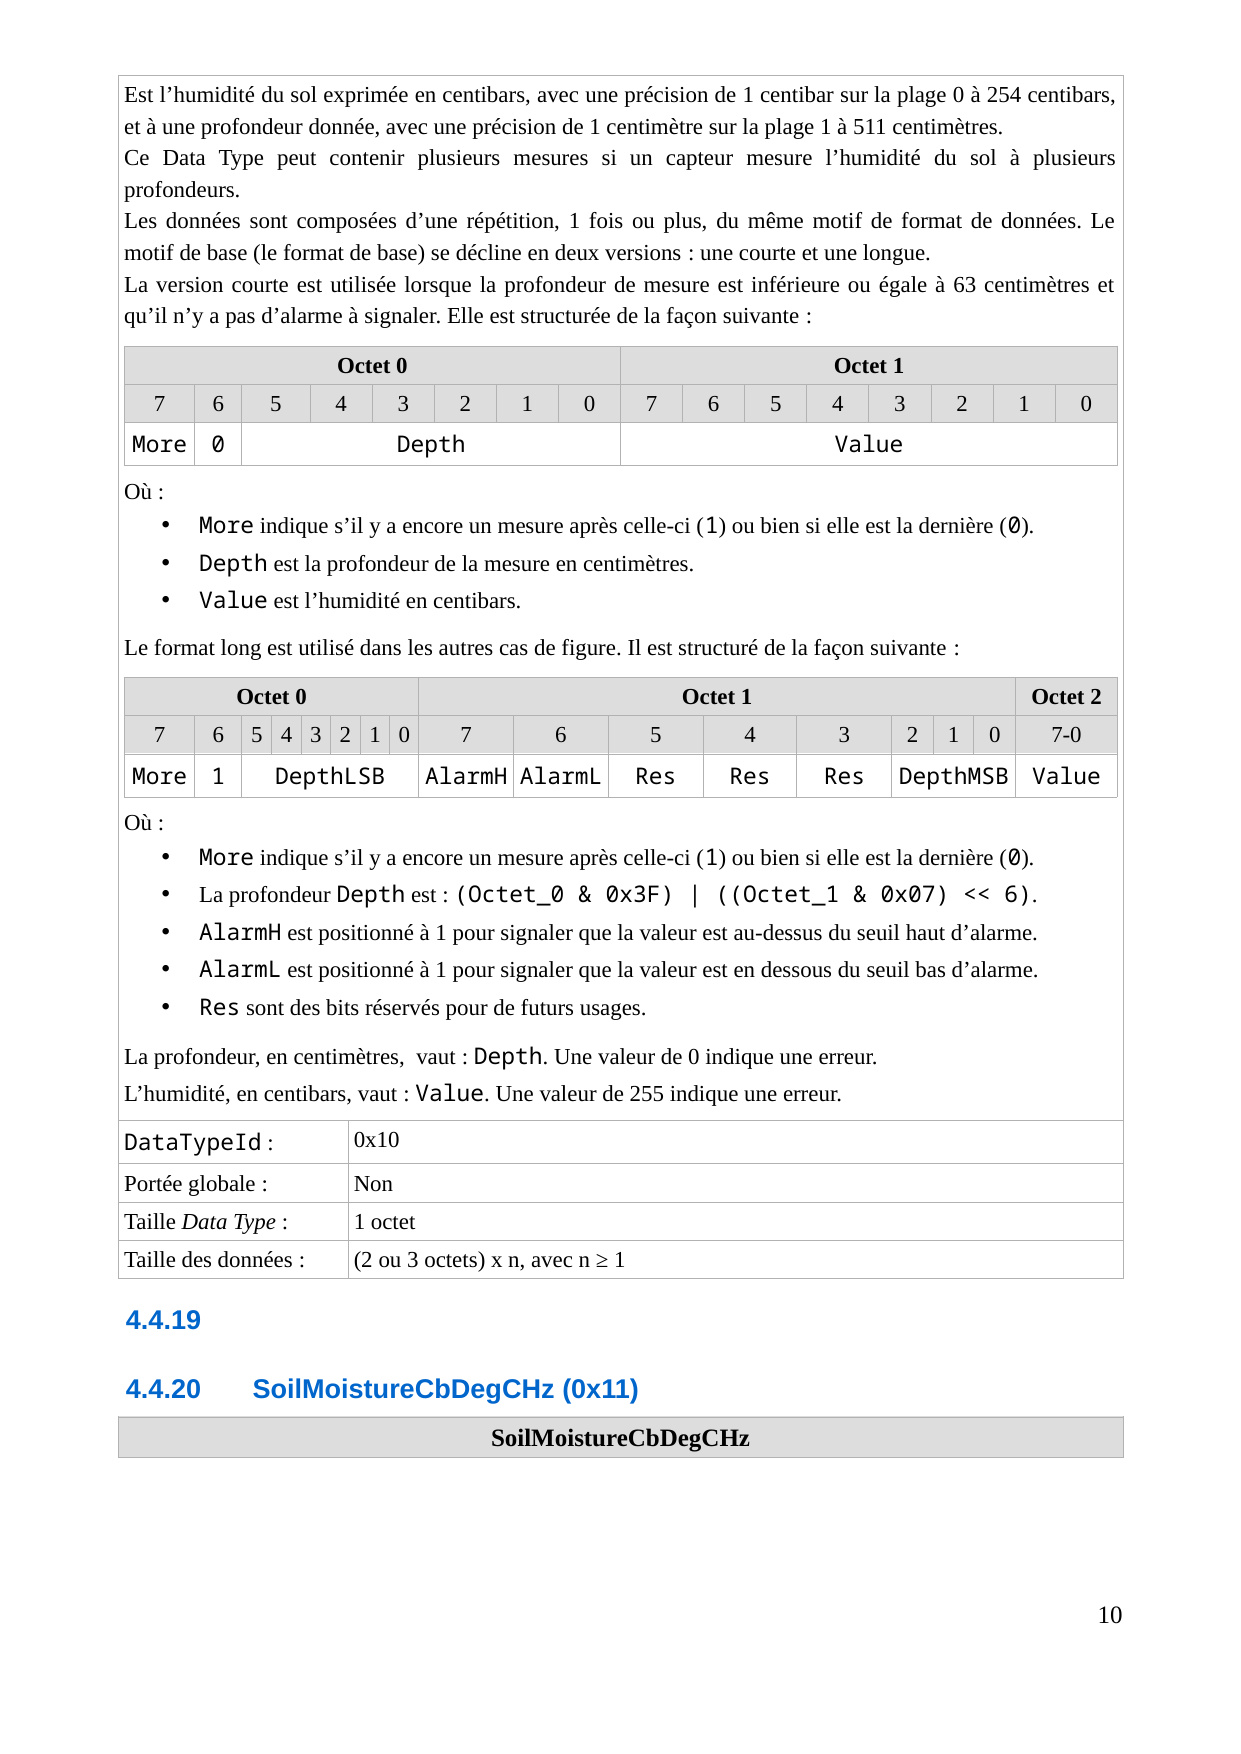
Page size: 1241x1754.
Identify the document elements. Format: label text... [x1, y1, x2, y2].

table_cell 0 [559, 385, 620, 422]
table_cell 7 [419, 716, 513, 753]
table_cell Taille Data Type : [119, 1203, 348, 1240]
table_cell DepthLSB [242, 755, 418, 797]
table_cell 3 [302, 716, 330, 753]
table_cell Non [349, 1164, 1123, 1202]
table_header Octet 1 [621, 347, 1117, 384]
table_cell 5 [242, 716, 271, 753]
table_cell Depth [242, 423, 620, 465]
subtitle SoilMoistureCbDegCHz (0x11) [118, 1373, 1122, 1404]
table_cell More [125, 423, 194, 465]
table_cell Est l’humidité du sol exprimée en centibars, avec une précision de 1 centibar sur la plage 0 à 254 centibars, et à une profondeur donnée, avec une précision de 1 centimètre sur la plage 1 à 511 centimètres. Ce Data Type peut contenir plusieurs mesures si un capteur mesure l’humidité du sol à plusieurs profondeurs. Les données sont composées d’une répétition, 1 fois ou plus, du même motif de format de données. Le motif de base (le format de base) se décline en deux versions : une courte et une longue. La version courte est utilisée lorsque la profondeur de mesure est inférieure ou égale à 63 centimètres et qu’il n’y a pas d’alarme à signaler. Elle est structurée de la façon suivante : Où : More indique s’il y a encore un mesure après celle-ci (1) ou bien si elle est la dernière (0). Depth est la profondeur de la mesure en centimètres. Value est l’humidité en centibars. Le format long est utilisé dans les autres cas de figure. Il est structuré de la façon suivante : Où : More indique s’il y a encore un mesure après celle-ci (1) ou bien si elle est la dernière (0). La profondeur Depth est : (Octet_0 & 0x3F) | ((Octet_1 & 0x07) << 6). AlarmH est positionné à 1 pour signaler que la valeur est au-dessus du seuil haut d’alarme. AlarmL est positionné à 1 pour signaler que la valeur est en dessous du seuil bas d’alarme. Res sont des bits réservés pour de futurs usages. La profondeur, en centimètres, vaut : Depth. Une valeur de 0 indique une erreur. L’humidité, en centibars, vaut : Value. Une valeur de 255 indique une erreur. [119, 76, 1123, 1120]
table_cell 6 [683, 385, 744, 422]
table_cell AlarmL [514, 755, 608, 797]
table_cell AlarmH [419, 755, 513, 797]
table_cell 0 [390, 716, 418, 753]
table_cell 0 [1056, 385, 1117, 422]
table_cell Portée globale : [119, 1164, 348, 1202]
table_cell 1 [195, 755, 241, 797]
table_cell 6 [195, 385, 241, 422]
table_cell Res [797, 755, 891, 797]
table_cell 3 [373, 385, 434, 422]
table_cell 0 [974, 716, 1015, 753]
table_cell 1 [994, 385, 1055, 422]
table_cell Taille des données : [119, 1241, 348, 1278]
table_cell 7 [621, 385, 682, 422]
table_cell 5 [745, 385, 806, 422]
table_cell 1 [497, 385, 558, 422]
table_cell 0x10 [349, 1121, 1123, 1163]
table_cell DepthMSB [892, 755, 1015, 797]
table_header Octet 0 [125, 678, 418, 715]
table_cell 4 [311, 385, 372, 422]
table_cell 4 [272, 716, 301, 753]
table_cell 1 [361, 716, 389, 753]
table_cell 2 [331, 716, 360, 753]
table_header SoilMoistureCbDegCHz [119, 1418, 1123, 1457]
table_cell 5 [609, 716, 703, 753]
table_cell 4 [807, 385, 868, 422]
table_cell 0 [195, 423, 241, 465]
table_header Octet 1 [419, 678, 1015, 715]
table_cell 1 [934, 716, 973, 753]
table_cell 3 [869, 385, 931, 422]
table_cell Res [704, 755, 796, 797]
table_cell 6 [195, 716, 241, 753]
table_header Octet 0 [125, 347, 620, 384]
table_cell More [125, 755, 194, 797]
table_header Octet 2 [1016, 678, 1117, 715]
table_cell (2 ou 3 octets) x n, avec n ≥ 1 [349, 1241, 1123, 1278]
table_cell 3 [797, 716, 891, 753]
table_cell 1 octet [349, 1203, 1123, 1240]
table_cell 4 [704, 716, 796, 753]
table_cell 7 [125, 385, 194, 422]
table_cell Value [1016, 755, 1117, 797]
table_cell 2 [892, 716, 933, 753]
table_cell DataTypeId : [119, 1121, 348, 1163]
table_cell 6 [514, 716, 608, 753]
table_cell 7 [125, 716, 194, 753]
table_cell 2 [932, 385, 993, 422]
table_cell Res [609, 755, 703, 797]
table_cell 5 [242, 385, 310, 422]
table_cell Value [621, 423, 1117, 465]
table_cell 2 [435, 385, 496, 422]
table_cell 7-0 [1016, 716, 1117, 753]
